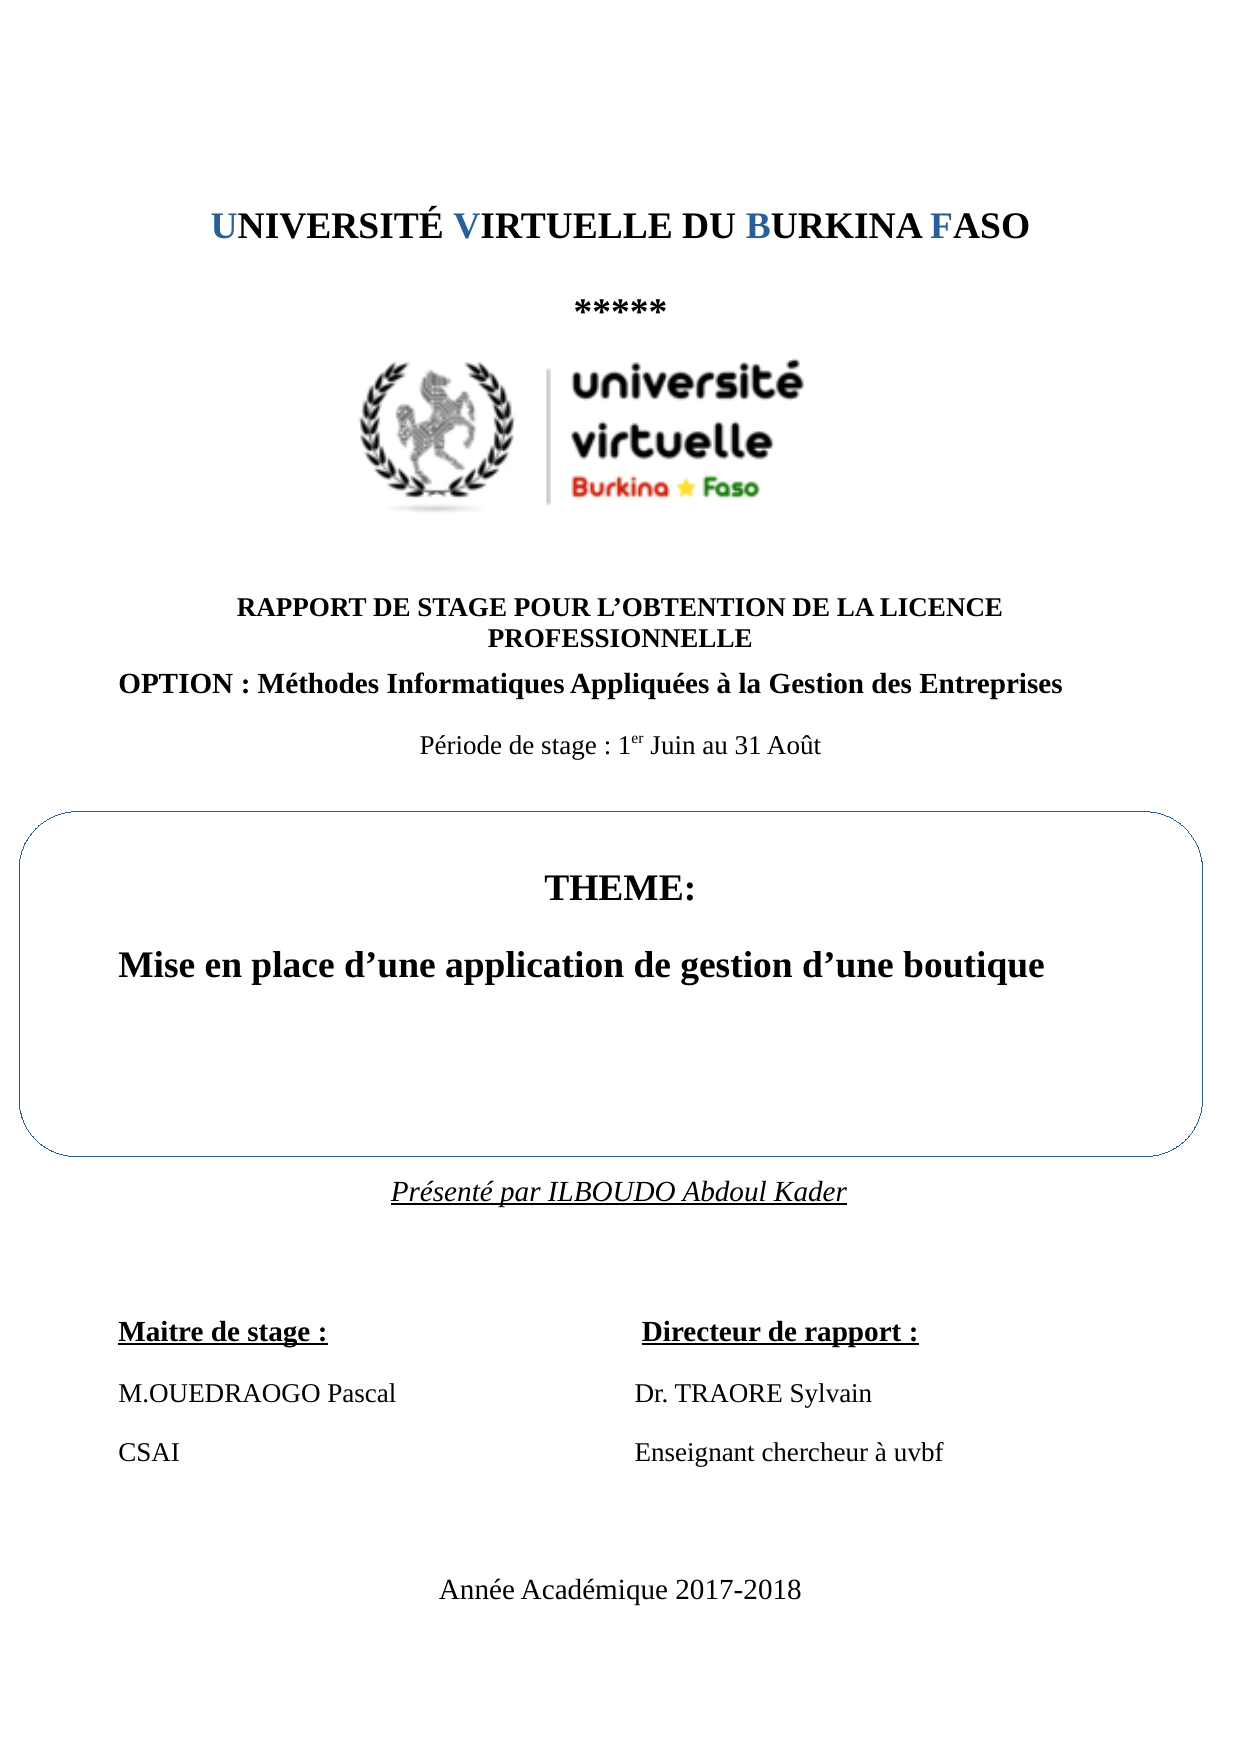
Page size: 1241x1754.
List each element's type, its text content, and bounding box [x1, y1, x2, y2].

text CSAI Enseignant chercheur à uvbf [118, 1436, 1122, 1467]
text Période de stage : 1er Juin au 31 Août [118, 729, 1122, 760]
text Mise en place d’une application de gestion d’une boutique [118, 942, 1122, 986]
text Maitre de stage : Directeur de rapport : [118, 1314, 1122, 1348]
text ***** [118, 289, 1122, 333]
picture [330, 338, 856, 516]
text THEME: [118, 865, 1122, 908]
text M.OUEDRAOGO Pascal Dr. TRAORE Sylvain [118, 1377, 1122, 1408]
text OPTION : Méthodes Informatiques Appliquées à la Gestion des Entreprises [118, 666, 1122, 700]
text Présenté par ILBOUDO Abdoul Kader [118, 1174, 1122, 1208]
text Année Académique 2017-2018 [118, 1572, 1122, 1606]
text UNIVERSITÉ VIRTUELLE DU BURKINA FASO [118, 203, 1122, 246]
text RAPPORT DE STAGE POUR L’OBTENTION DE LA LICENCE PROFESSIONNELLE [118, 591, 1122, 654]
